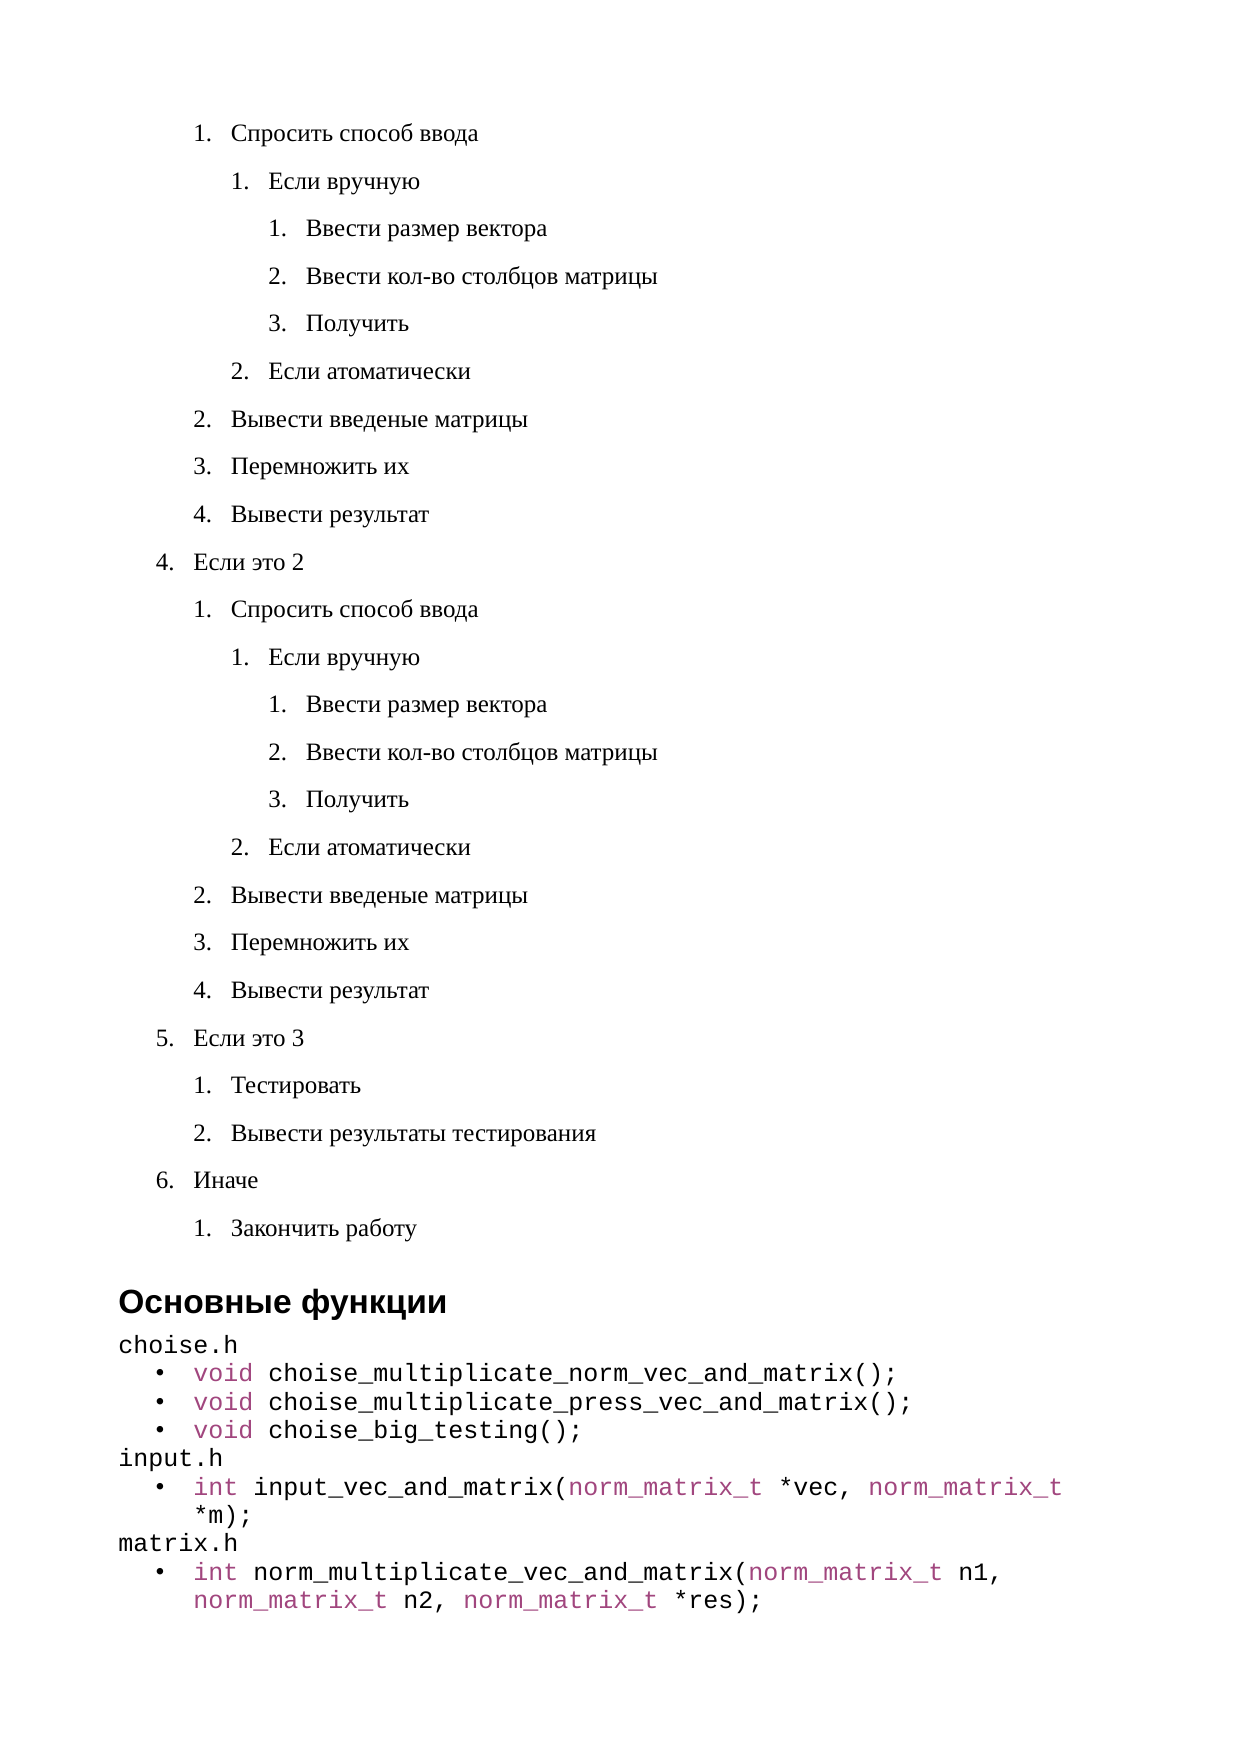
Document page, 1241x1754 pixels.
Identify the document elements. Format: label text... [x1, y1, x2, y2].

subtitle Основные функции [118, 1281, 1122, 1320]
list Получить [268, 784, 1122, 813]
list void choise_multiplicate_norm_vec_and_matrix(); [156, 1361, 1122, 1389]
list Вывести результат [193, 975, 1122, 1004]
list Ввести размер вектора [268, 689, 1122, 718]
list Ввести размер вектора [268, 213, 1122, 242]
list Вывести введеные матрицы [193, 880, 1122, 908]
text input.h [118, 1446, 1122, 1474]
list Перемножить их [193, 451, 1122, 480]
list Вывести результат [193, 499, 1122, 528]
list Если это 3 [156, 1023, 1122, 1051]
text choise.h [118, 1333, 1122, 1361]
list Если вручную [231, 642, 1122, 671]
list Вывести введеные матрицы [193, 404, 1122, 432]
list Ввести кол-во столбцов матрицы [268, 737, 1122, 766]
list Перемножить их [193, 927, 1122, 956]
list void choise_big_testing(); [156, 1418, 1122, 1446]
list Спросить способ ввода [193, 594, 1122, 623]
list Спросить способ ввода [193, 118, 1122, 147]
list Если атоматически [231, 356, 1122, 385]
list Получить [268, 308, 1122, 337]
list int input_vec_and_matrix(norm_matrix_t *vec, norm_matrix_t *m); [156, 1474, 1122, 1531]
text matrix.h [118, 1531, 1122, 1559]
list int norm_multiplicate_vec_and_matrix(norm_matrix_t n1, norm_matrix_t n2, norm_matrix_t *res); [156, 1559, 1122, 1616]
list Если это 2 [156, 547, 1122, 575]
list Вывести результаты тестирования [193, 1118, 1122, 1147]
list Иначе [156, 1165, 1122, 1194]
list Ввести кол-во столбцов матрицы [268, 261, 1122, 290]
list Тестировать [193, 1070, 1122, 1099]
list Закончить работу [193, 1213, 1122, 1242]
list Если вручную [231, 166, 1122, 194]
list void choise_multiplicate_press_vec_and_matrix(); [156, 1389, 1122, 1418]
list Если атоматически [231, 832, 1122, 861]
